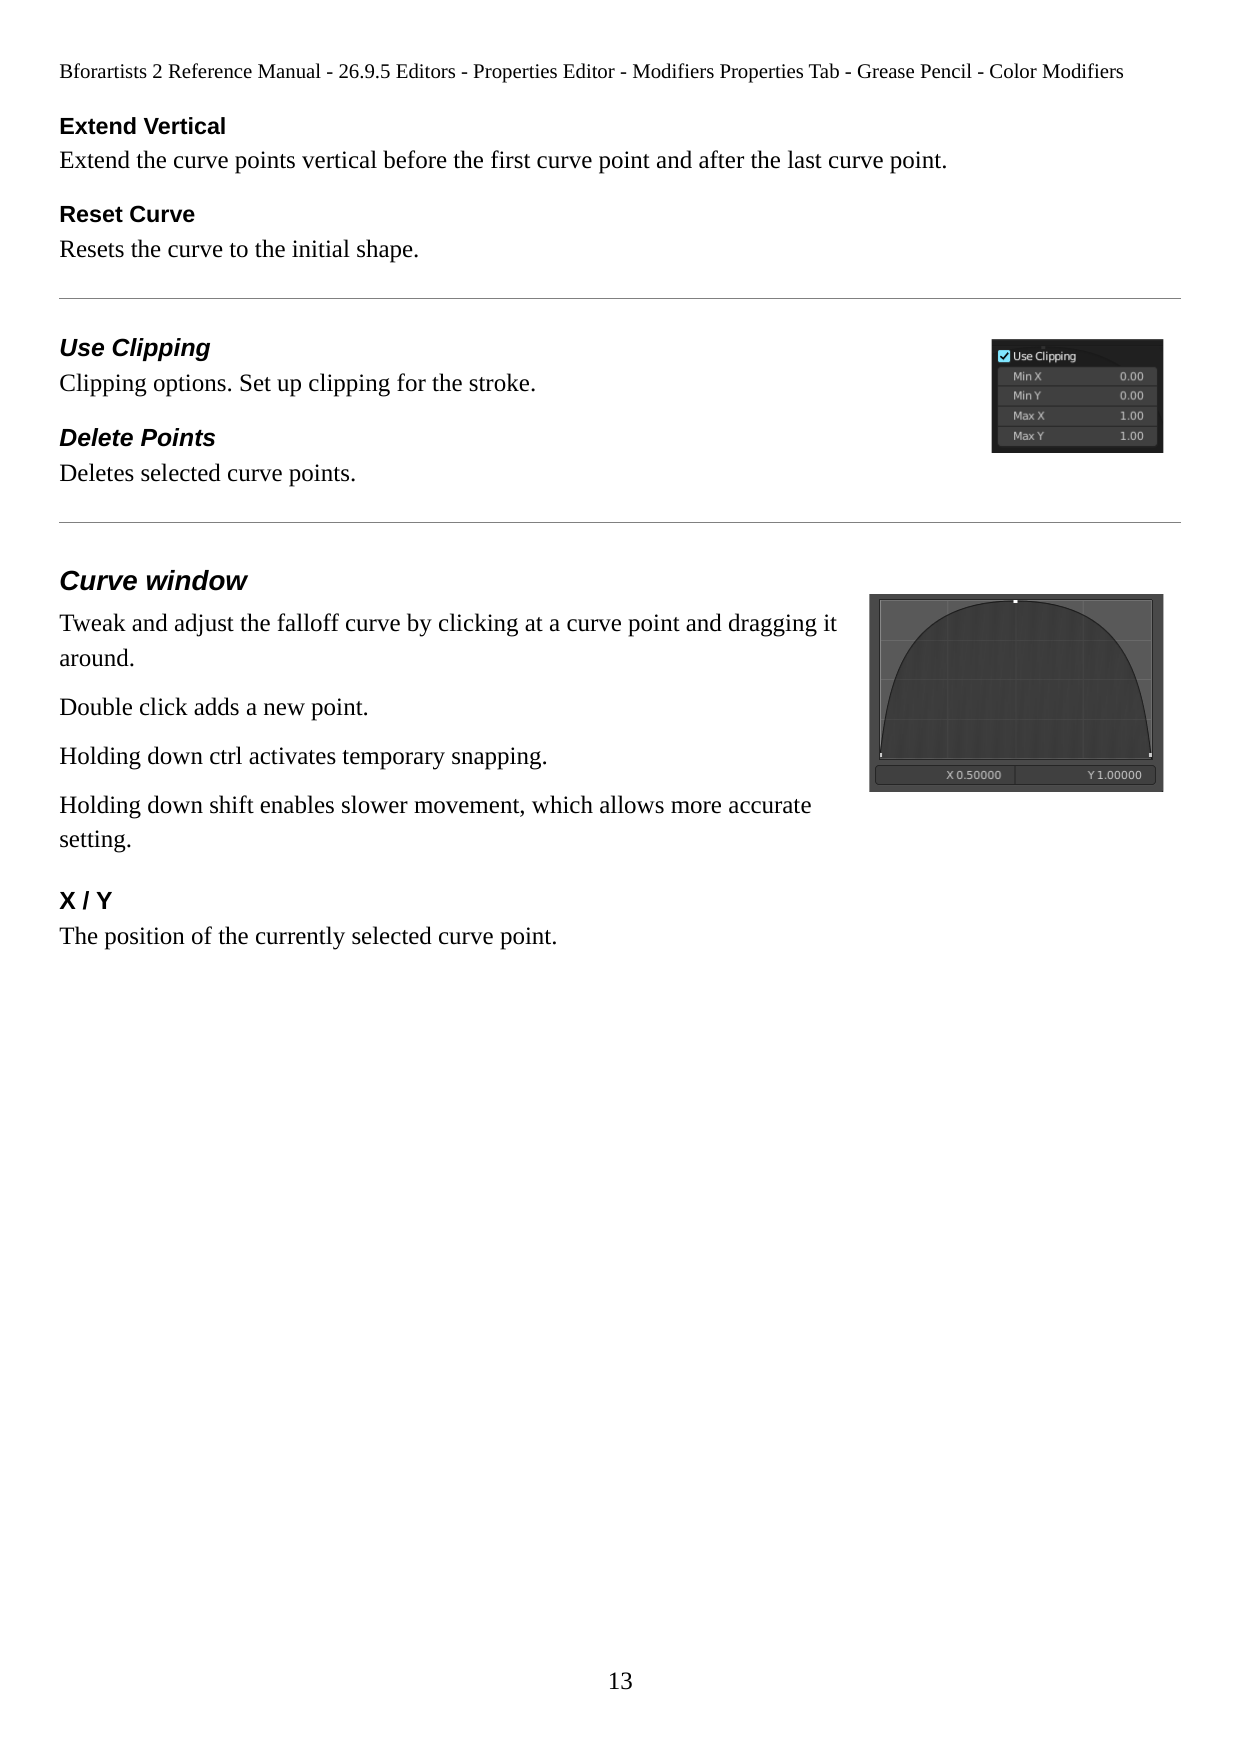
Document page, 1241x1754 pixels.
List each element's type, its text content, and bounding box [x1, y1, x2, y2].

text Double click adds a new point. [59, 692, 869, 721]
text The position of the currently selected curve point. [59, 921, 1181, 950]
text Deletes selected curve points. [59, 458, 1181, 487]
subtitle Delete Points [59, 423, 991, 452]
picture [869, 594, 1164, 792]
text Tweak and adjust the falloff curve by clicking at a curve point and dragging it around. [59, 608, 869, 672]
subtitle Use Clipping [59, 333, 1181, 362]
subtitle Reset Curve [59, 201, 1181, 228]
subtitle Extend Vertical [59, 113, 1181, 139]
text Holding down ctrl activates temporary snapping. [59, 741, 869, 770]
text Holding down shift enables slower movement, which allows more accurate setting. [59, 790, 1181, 853]
text Resets the curve to the initial shape. [59, 234, 1181, 263]
subtitle [1164, 423, 1181, 452]
subtitle Curve window [59, 564, 1181, 596]
picture [991, 339, 1164, 453]
text Extend the curve points vertical before the first curve point and after the last curve point. [59, 146, 1181, 174]
text Clipping options. Set up clipping for the stroke. [59, 368, 991, 397]
subtitle X / Y [59, 886, 1181, 915]
